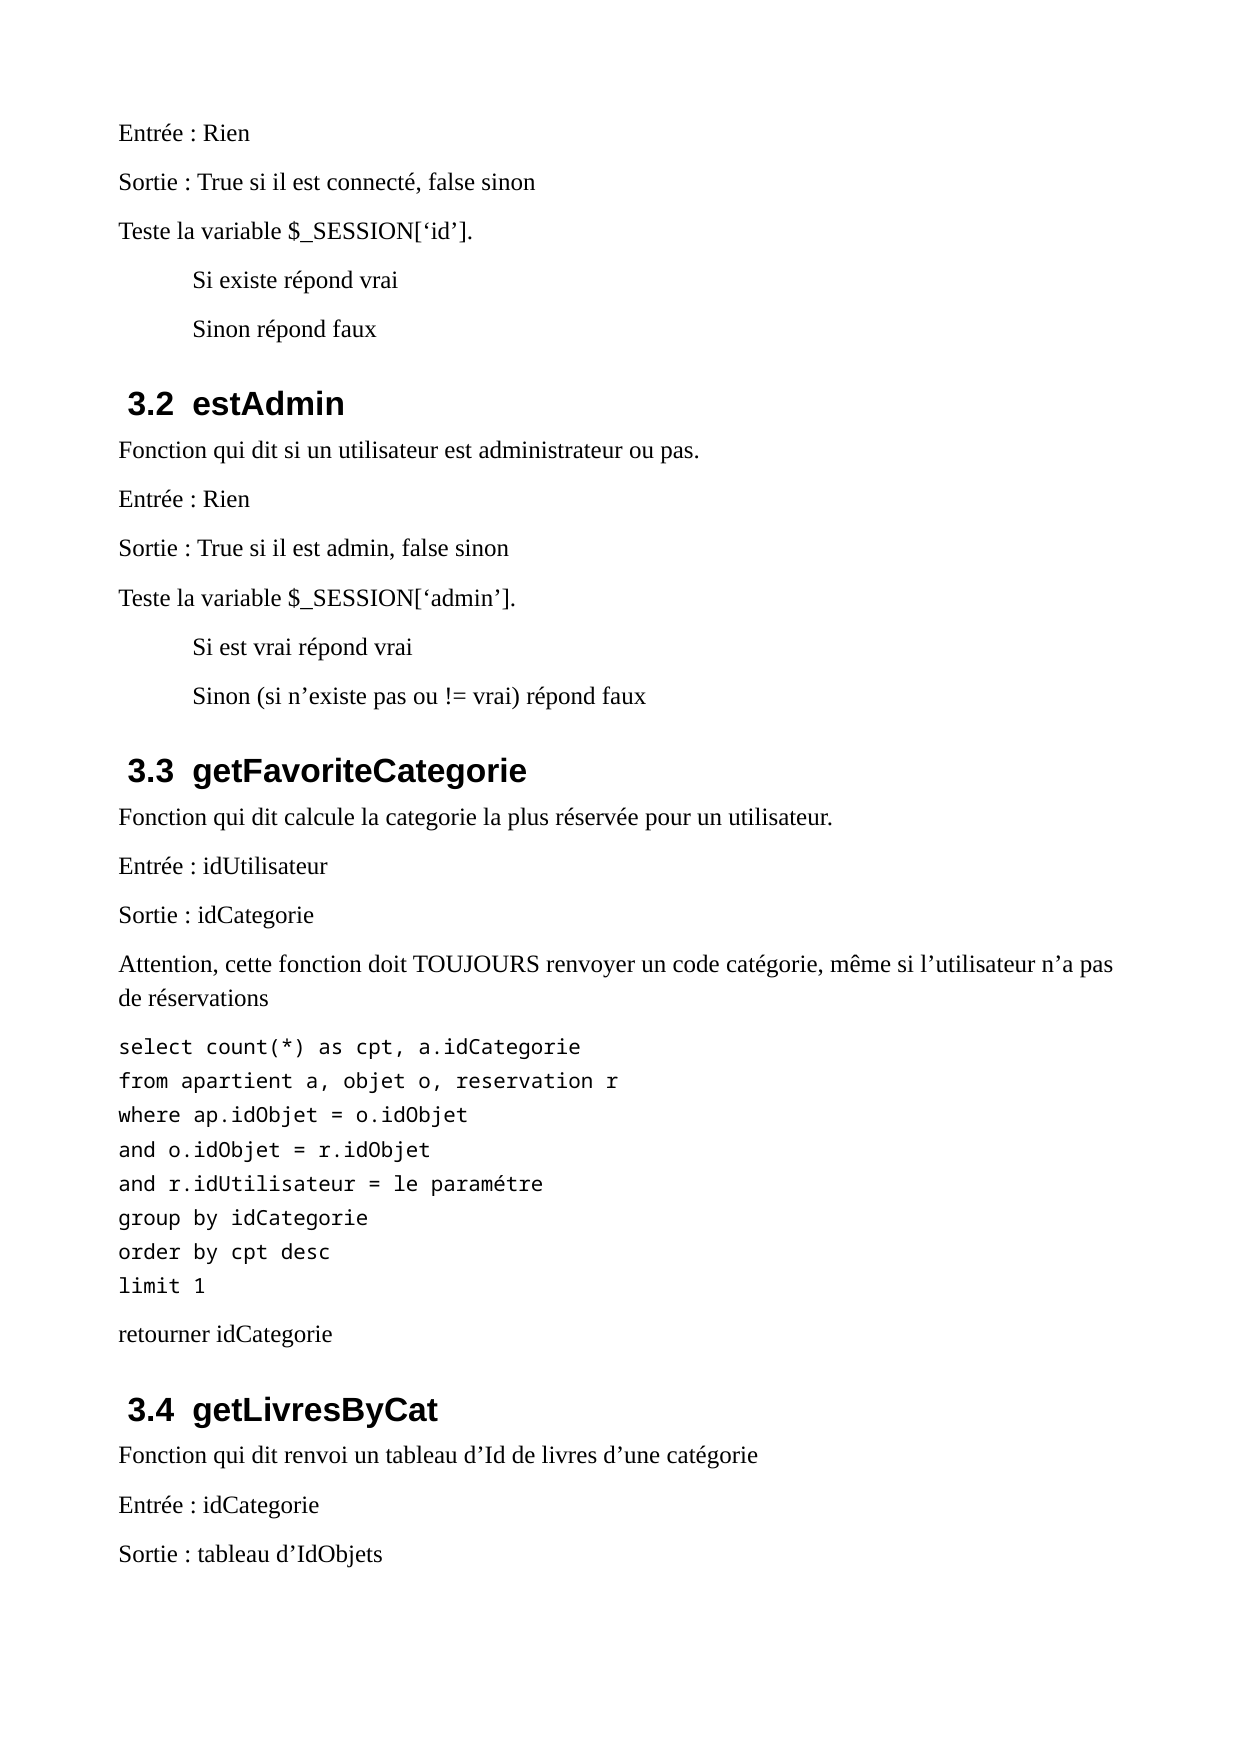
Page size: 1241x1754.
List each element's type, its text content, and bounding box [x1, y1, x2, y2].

text Fonction qui dit renvoi un tableau d’Id de livres d’une catégorie [118, 1441, 1122, 1469]
text Sortie : idCategorie [118, 900, 1122, 929]
text Entrée : Rien [118, 484, 1122, 513]
text Teste la variable $_SESSION[‘admin’]. [118, 583, 1122, 611]
text Fonction qui dit calcule la categorie la plus réservée pour un utilisateur. [118, 802, 1122, 831]
text Sortie : True si il est connecté, false sinon [118, 167, 1122, 196]
text Attention, cette fonction doit TOUJOURS renvoyer un code catégorie, même si l’utilisateur n’a pas de réservations [118, 949, 1122, 1012]
subtitle getFavoriteCategorie [118, 751, 1122, 789]
text Sortie : tableau d’IdObjets [118, 1539, 1122, 1567]
text Sinon (si n’existe pas ou != vrai) répond faux [118, 681, 1122, 709]
subtitle estAdmin [118, 384, 1122, 423]
text select count(*) as cpt, a.idCategorie from apartient a, objet o, reservation r where ap.idObjet = o.idObjet and o.idObjet = r.idObjet and r.idUtilisateur = le paramétre group by idCategorie order by cpt desc limit 1 [118, 1032, 1122, 1299]
text Entrée : Rien [118, 118, 1122, 147]
text Entrée : idCategorie [118, 1490, 1122, 1518]
text Entrée : idUtilisateur [118, 851, 1122, 879]
text Fonction qui dit si un utilisateur est administrateur ou pas. [118, 435, 1122, 464]
subtitle getLivresByCat [118, 1389, 1122, 1428]
text Sortie : True si il est admin, false sinon [118, 533, 1122, 562]
text Si est vrai répond vrai [118, 632, 1122, 660]
text Sinon répond faux [118, 314, 1122, 343]
text retourner idCategorie [118, 1319, 1122, 1348]
text Si existe répond vrai [118, 265, 1122, 294]
text Teste la variable $_SESSION[‘id’]. [118, 216, 1122, 245]
